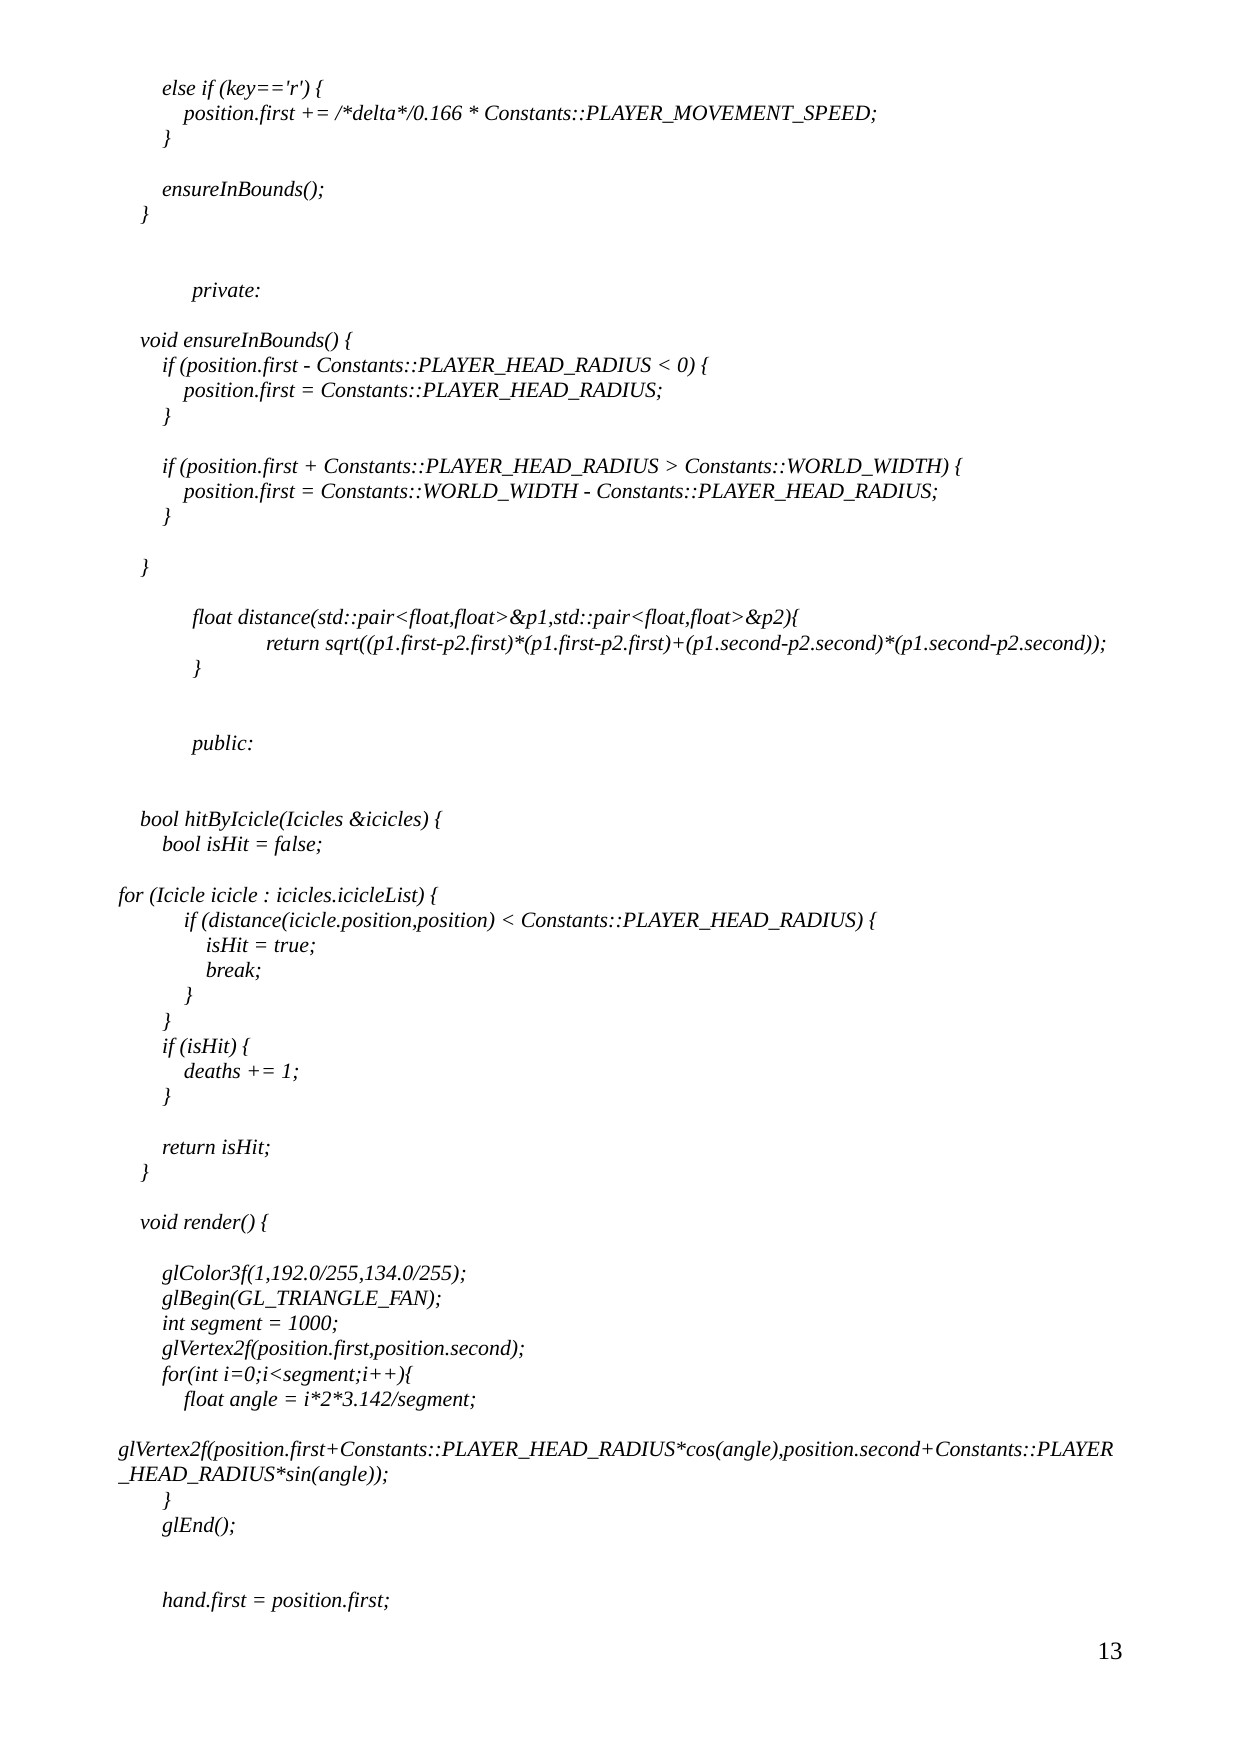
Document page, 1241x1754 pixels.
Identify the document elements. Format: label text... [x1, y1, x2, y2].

text } [118, 982, 1122, 1008]
text isHit = true; [118, 932, 1122, 957]
text deaths += 1; [118, 1058, 1122, 1083]
text position.first = Constants::PLAYER_HEAD_RADIUS; [118, 377, 1122, 403]
text for (Icicle icicle : icicles.icicleList) { [118, 882, 1122, 907]
text } [118, 1159, 1122, 1184]
text if (position.first + Constants::PLAYER_HEAD_RADIUS > Constants::WORLD_WIDTH) { [118, 453, 1122, 478]
text ensureInBounds(); [118, 176, 1122, 201]
text float angle = i*2*3.142/segment; [118, 1386, 1122, 1411]
text position.first += /*delta*/0.166 * Constants::PLAYER_MOVEMENT_SPEED; [118, 100, 1122, 125]
text } [118, 201, 1122, 226]
text return isHit; [118, 1134, 1122, 1159]
text bool hitByIcicle(Icicles &icicles) { [118, 806, 1122, 831]
text } [118, 403, 1122, 428]
text break; [118, 957, 1122, 982]
text void ensureInBounds() { [118, 327, 1122, 352]
text } [118, 503, 1122, 529]
text position.first = Constants::WORLD_WIDTH - Constants::PLAYER_HEAD_RADIUS; [118, 478, 1122, 503]
text if (position.first - Constants::PLAYER_HEAD_RADIUS < 0) { [118, 352, 1122, 377]
text } [118, 125, 1122, 151]
text void render() { [118, 1209, 1122, 1234]
text return sqrt((p1.first-p2.first)*(p1.first-p2.first)+(p1.second-p2.second)*(p1.second-p2.second)); [118, 629, 1122, 655]
text for(int i=0;i<segment;i++){ [118, 1361, 1122, 1386]
text public: [118, 730, 1122, 756]
text if (distance(icicle.position,position) < Constants::PLAYER_HEAD_RADIUS) { [118, 907, 1122, 932]
text } [118, 1008, 1122, 1033]
text } [118, 1083, 1122, 1108]
text private: [118, 277, 1122, 302]
text } [118, 1487, 1122, 1512]
text glBegin(GL_TRIANGLE_FAN); [118, 1285, 1122, 1310]
text } [118, 554, 1122, 579]
text glEnd(); [118, 1512, 1122, 1537]
text bool isHit = false; [118, 831, 1122, 856]
text int segment = 1000; [118, 1310, 1122, 1335]
text glVertex2f(position.first+Constants::PLAYER_HEAD_RADIUS*cos(angle),position.second+Constants::PLAYER_HEAD_RADIUS*sin(angle)); [118, 1411, 1122, 1487]
text glVertex2f(position.first,position.second); [118, 1335, 1122, 1361]
text float distance(std::pair<float,float>&p1,std::pair<float,float>&p2){ [118, 604, 1122, 629]
text glColor3f(1,192.0/255,134.0/255); [118, 1260, 1122, 1285]
text else if (key=='r') { [118, 75, 1122, 100]
text } [118, 655, 1122, 680]
text if (isHit) { [118, 1033, 1122, 1058]
text hand.first = position.first; [118, 1587, 1122, 1613]
